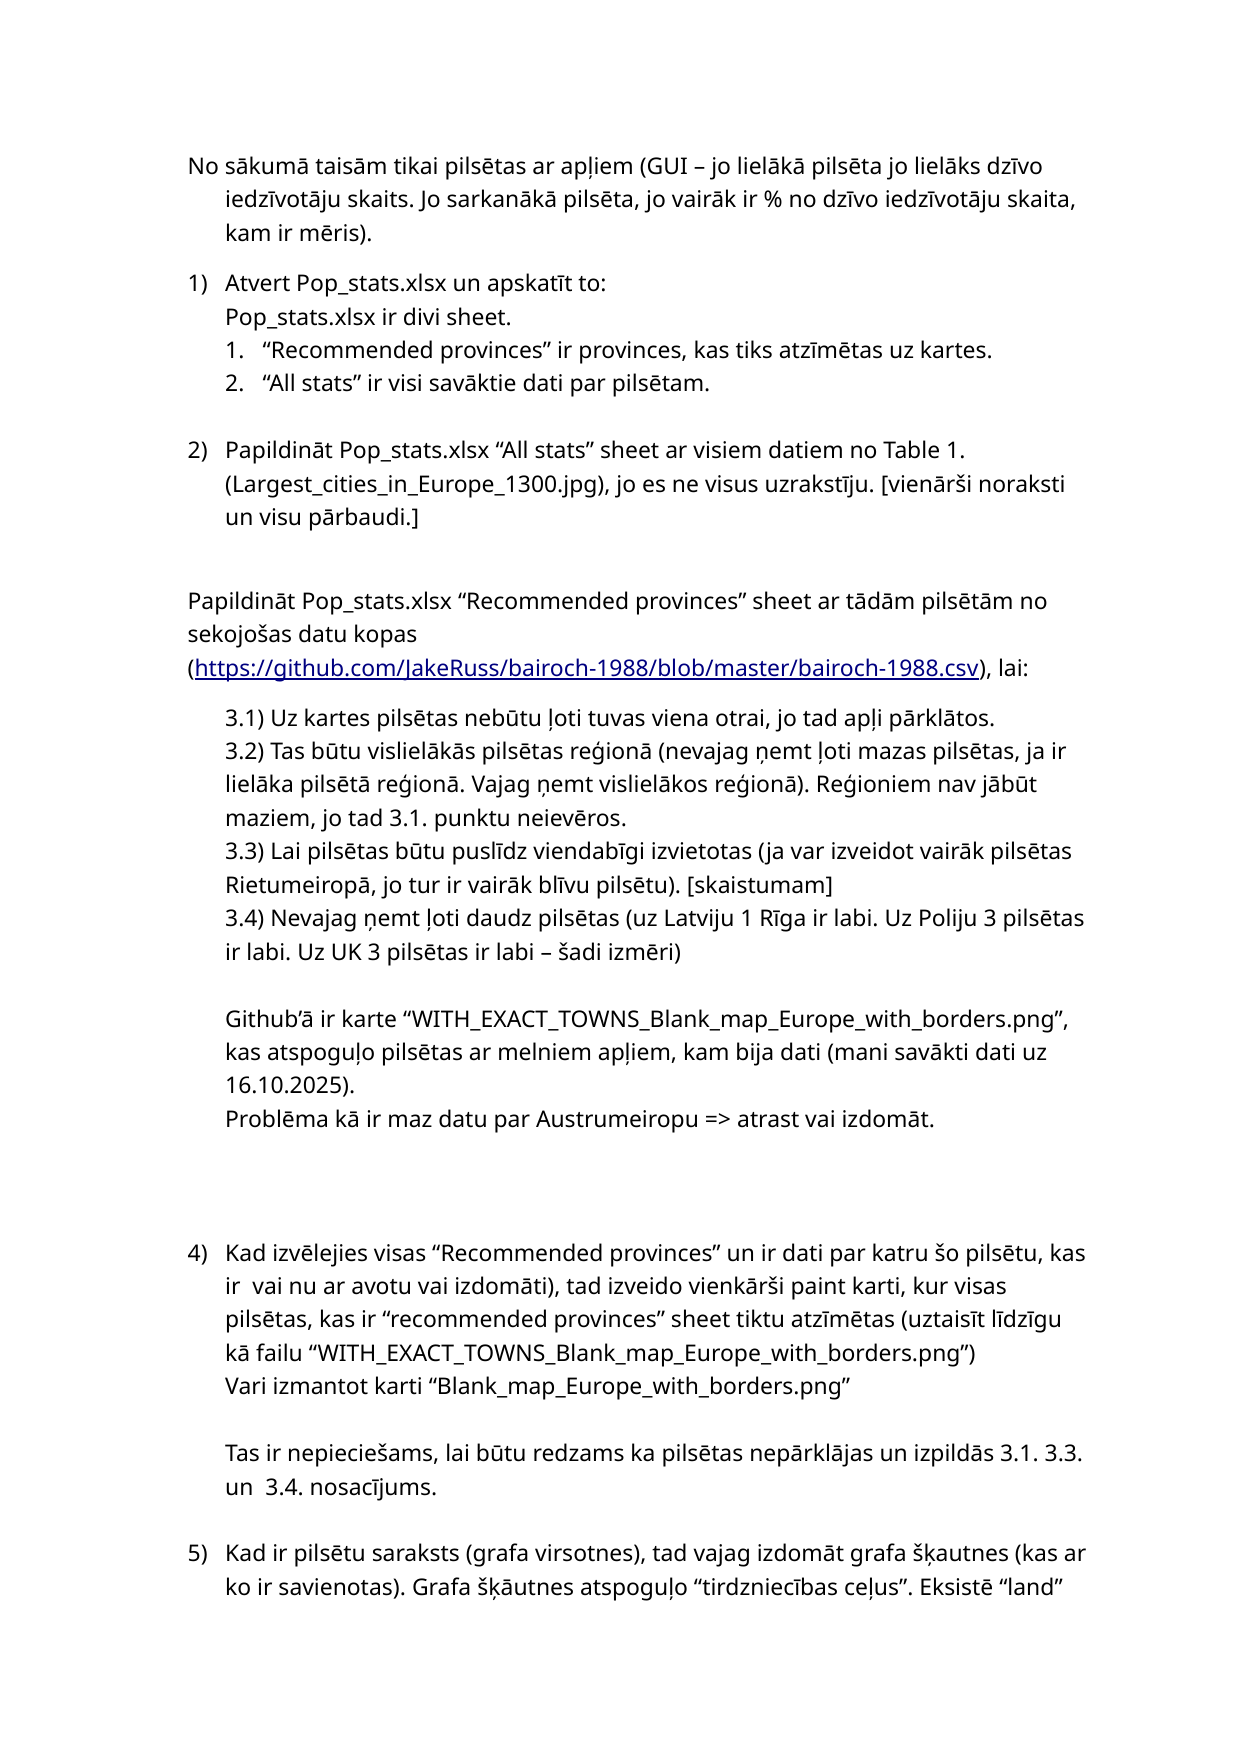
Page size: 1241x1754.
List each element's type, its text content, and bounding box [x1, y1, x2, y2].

list Tas ir nepieciešams, lai būtu redzams ka pilsētas nepārklājas un izpildās 3.1. 3.3. un 3.4. nosacījums. [225, 1437, 1090, 1502]
list Kad ir pilsētu saraksts (grafa virsotnes), tad vajag izdomāt grafa šķautnes (kas ar ko ir savienotas). Grafa šķāutnes atspoguļo “tirdzniecības ceļus”. Eksistē “land” [187, 1537, 1090, 1602]
list 3.1) Uz kartes pilsētas nebūtu ļoti tuvas viena otrai, jo tad apļi pārklātos. [225, 702, 1090, 733]
list Papildināt Pop_stats.xlsx “All stats” sheet ar visiem datiem no Table 1. (Largest_cities_in_Europe_1300.jpg), jo es ne visus uzrakstīju. [vienārši noraksti un visu pārbaudi.] [187, 434, 1090, 532]
list Kad izvēlejies visas “Recommended provinces” un ir dati par katru šo pilsētu, kas ir vai nu ar avotu vai izdomāti), tad izveido vienkārši paint karti, kur visas pilsētas, kas ir “recommended provinces” sheet tiktu atzīmētas (uztaisīt līdzīgu kā failu “WITH_EXACT_TOWNS_Blank_map_Europe_with_borders.png”) [187, 1236, 1090, 1368]
list Atvert Pop_stats.xlsx un apskatīt to: [187, 267, 1090, 298]
list Github’ā ir karte “WITH_EXACT_TOWNS_Blank_map_Europe_with_borders.png”, kas atspoguļo pilsētas ar melniem apļiem, kam bija dati (mani savākti dati uz 16.10.2025). [225, 1002, 1090, 1101]
list “All stats” ir visi savāktie dati par pilsētam. [225, 367, 1090, 398]
list Pop_stats.xlsx ir divi sheet. [225, 300, 1090, 332]
list Vari izmantot karti “Blank_map_Europe_with_borders.png” [225, 1370, 1090, 1401]
text Papildināt Pop_stats.xlsx “Recommended provinces” sheet ar tādām pilsētām no sekojošas datu kopas (https://github.com/JakeRuss/bairoch-1988/blob/master/bairoch-1988.csv), lai: [187, 584, 1090, 683]
list 3.2) Tas būtu vislielākās pilsētas reģionā (nevajag ņemt ļoti mazas pilsētas, ja ir lielāka pilsētā reģionā. Vajag ņemt vislielākos reģionā). Reģioniem nav jābūt maziem, jo tad 3.1. punktu neievēros. [225, 735, 1090, 833]
text No sākumā taisām tikai pilsētas ar apļiem (GUI – jo lielākā pilsēta jo lielāks dzīvo iedzīvotāju skaits. Jo sarkanākā pilsēta, jo vairāk ir % no dzīvo iedzīvotāju skaita, kam ir mēris). [187, 150, 1090, 248]
list “Recommended provinces” ir provinces, kas tiks atzīmētas uz kartes. [225, 334, 1090, 365]
list 3.3) Lai pilsētas būtu puslīdz viendabīgi izvietotas (ja var izveidot vairāk pilsētas Rietumeiropā, jo tur ir vairāk blīvu pilsētu). [skaistumam] [225, 835, 1090, 900]
list 3.4) Nevajag ņemt ļoti daudz pilsētas (uz Latviju 1 Rīga ir labi. Uz Poliju 3 pilsētas ir labi. Uz UK 3 pilsētas ir labi – šadi izmēri) [225, 902, 1090, 967]
list Problēma kā ir maz datu par Austrumeiropu => atrast vai izdomāt. [225, 1103, 1090, 1134]
